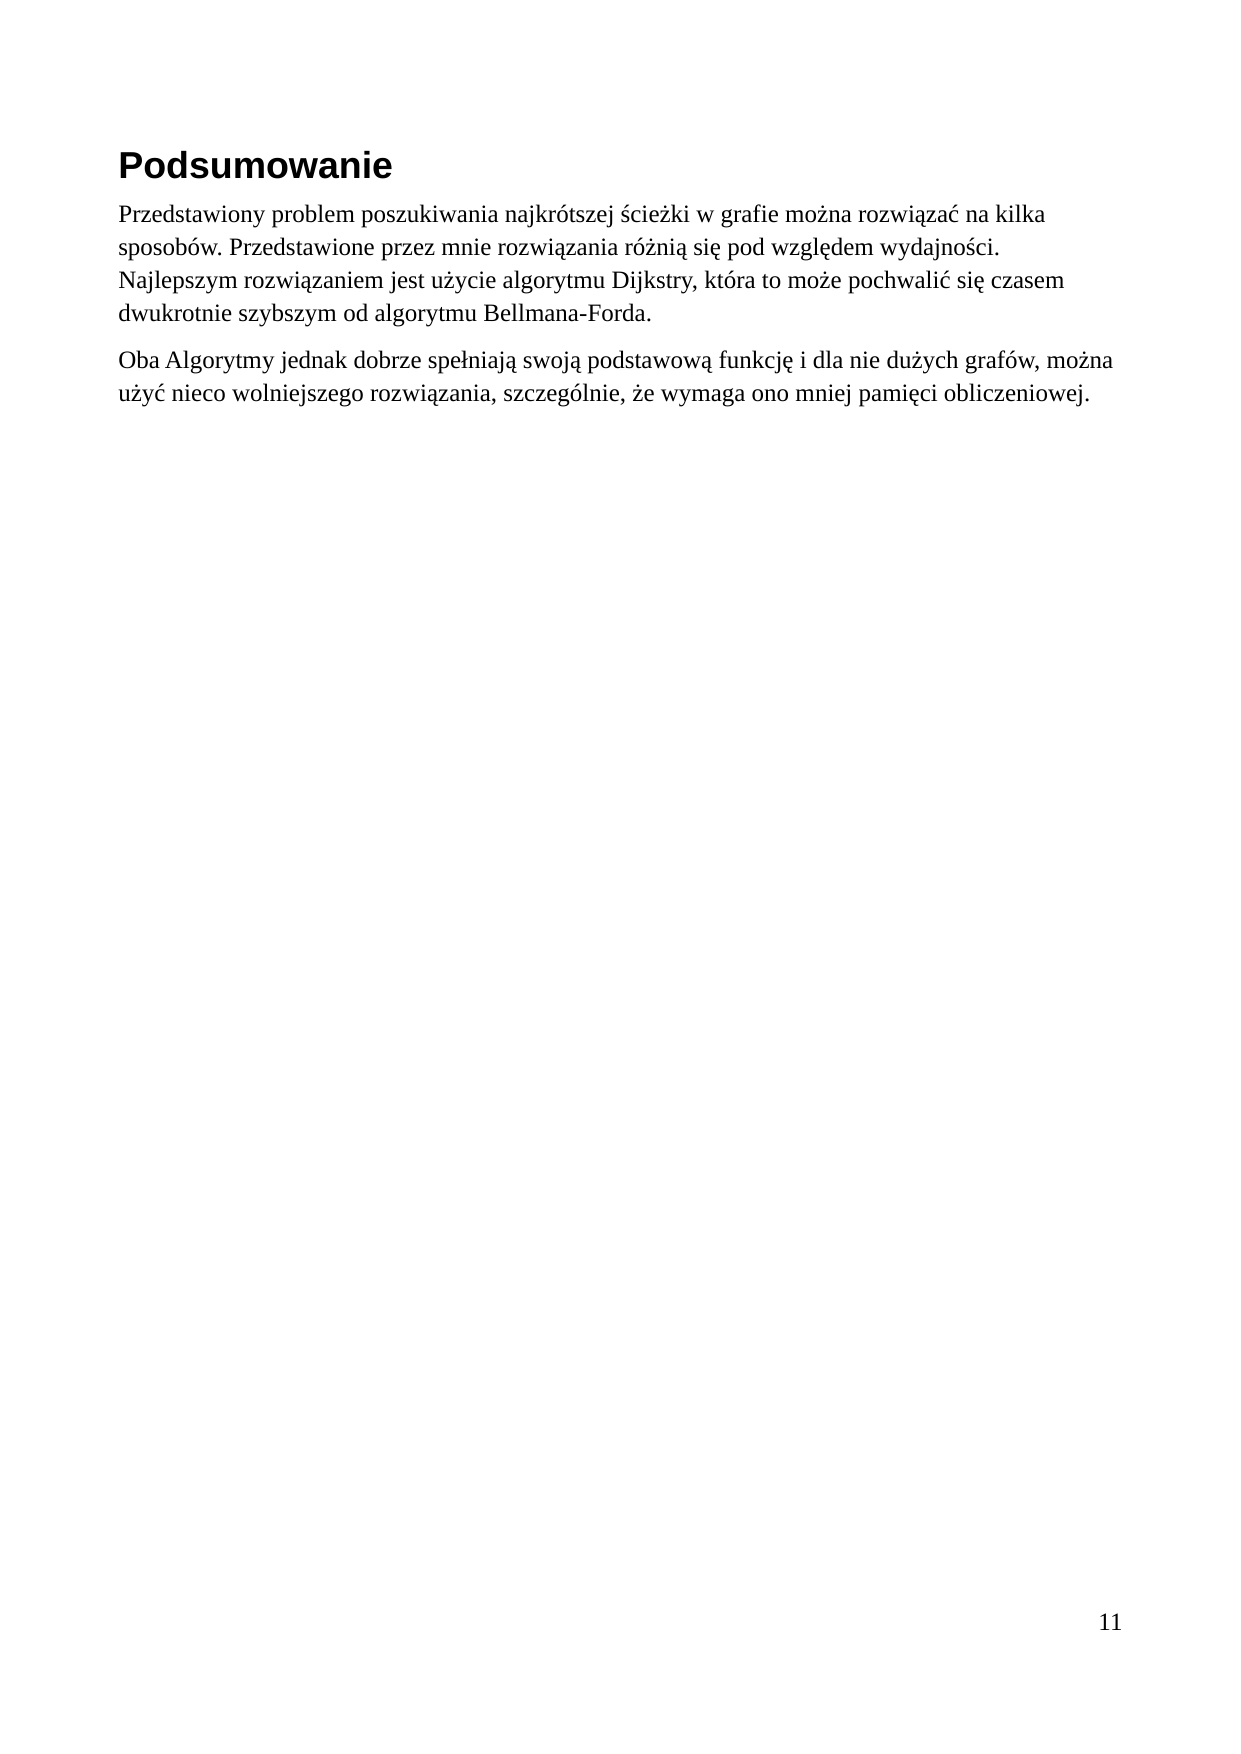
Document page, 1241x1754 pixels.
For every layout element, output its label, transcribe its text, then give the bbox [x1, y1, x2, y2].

text Przedstawiony problem poszukiwania najkrótszej ścieżki w grafie można rozwiązać na kilka sposobów. Przedstawione przez mnie rozwiązania różnią się pod względem wydajności. Najlepszym rozwiązaniem jest użycie algorytmu Dijkstry, która to może pochwalić się czasem dwukrotnie szybszym od algorytmu Bellmana-Forda. [118, 199, 1122, 327]
text Oba Algorytmy jednak dobrze spełniają swoją podstawową funkcję i dla nie dużych grafów, można użyć nieco wolniejszego rozwiązania, szczególnie, że wymaga ono mniej pamięci obliczeniowej. [118, 345, 1122, 407]
subtitle Podsumowanie [118, 143, 1122, 186]
